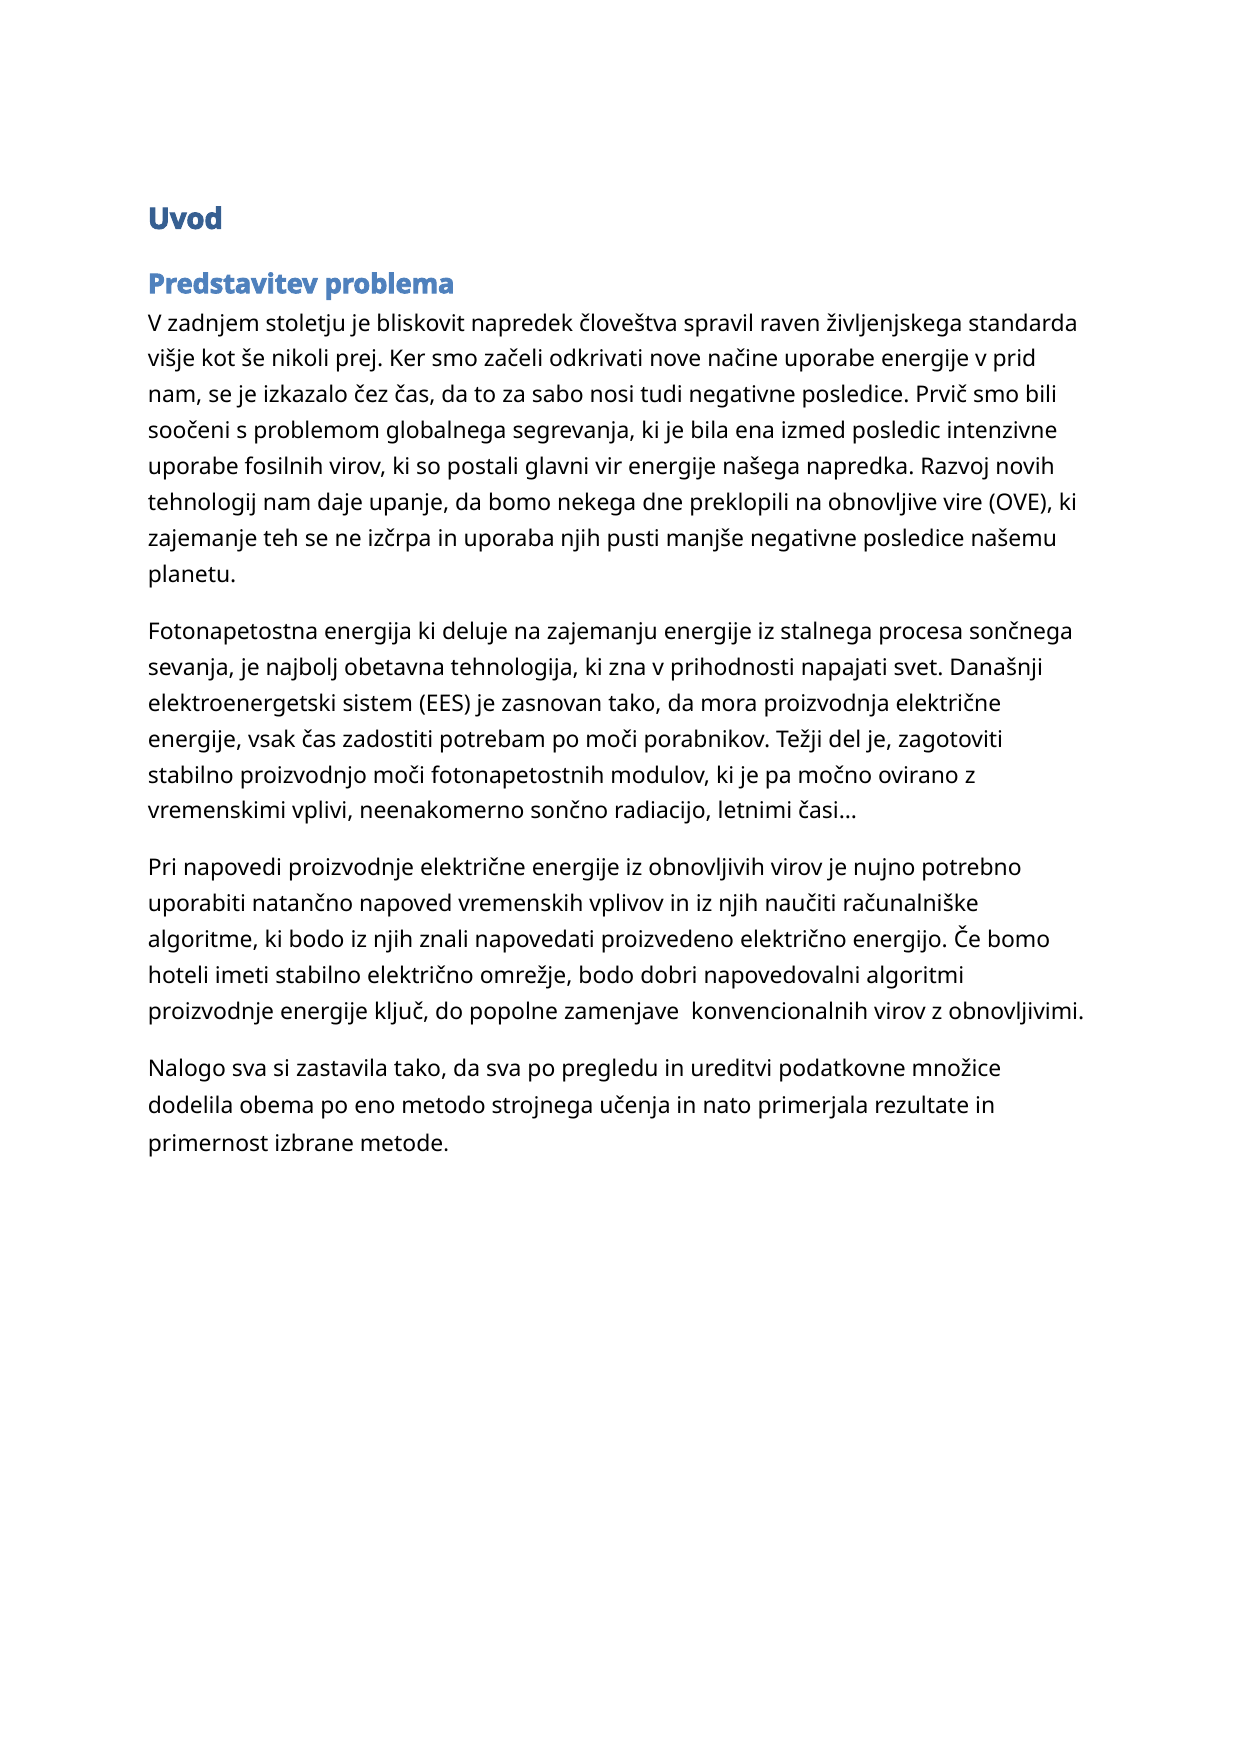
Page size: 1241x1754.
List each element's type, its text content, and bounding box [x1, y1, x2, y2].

subtitle Predstavitev problema [148, 264, 1093, 301]
text Fotonapetostna energija ki deluje na zajemanju energije iz stalnega procesa sončnega sevanja, je najbolj obetavna tehnologija, ki zna v prihodnosti napajati svet. Današnji elektroenergetski sistem (EES) je zasnovan tako, da mora proizvodnja električne energije, vsak čas zadostiti potrebam po moči porabnikov. Težji del je, zagotoviti stabilno proizvodnjo moči fotonapetostnih modulov, ki je pa močno ovirano z vremenskimi vplivi, neenakomerno sončno radiacijo, letnimi časi… [148, 615, 1093, 826]
text V zadnjem stoletju je bliskovit napredek človeštva spravil raven življenjskega standarda višje kot še nikoli prej. Ker smo začeli odkrivati nove načine uporabe energije v prid nam, se je izkazalo čez čas, da to za sabo nosi tudi negativne posledice. Prvič smo bili soočeni s problemom globalnega segrevanja, ki je bila ena izmed posledic intenzivne uporabe fosilnih virov, ki so postali glavni vir energije našega napredka. Razvoj novih tehnologij nam daje upanje, da bomo nekega dne preklopili na obnovljive vire (OVE), ki zajemanje teh se ne izčrpa in uporaba njih pusti manjše negativne posledice našemu planetu. [148, 306, 1093, 589]
subtitle Uvod [148, 198, 1093, 237]
text Nalogo sva si zastavila tako, da sva po pregledu in ureditvi podatkovne množice dodelila obema po eno metodo strojnega učenja in nato primerjala rezultate in primernost izbrane metode. [148, 1052, 1093, 1158]
text Pri napovedi proizvodnje električne energije iz obnovljivih virov je nujno potrebno uporabiti natančno napoved vremenskih vplivov in iz njih naučiti računalniške algoritme, ki bodo iz njih znali napovedati proizvedeno električno energijo. Če bomo hoteli imeti stabilno električno omrežje, bodo dobri napovedovalni algoritmi proizvodnje energije ključ, do popolne zamenjave konvencionalnih virov z obnovljivimi. [148, 851, 1093, 1026]
